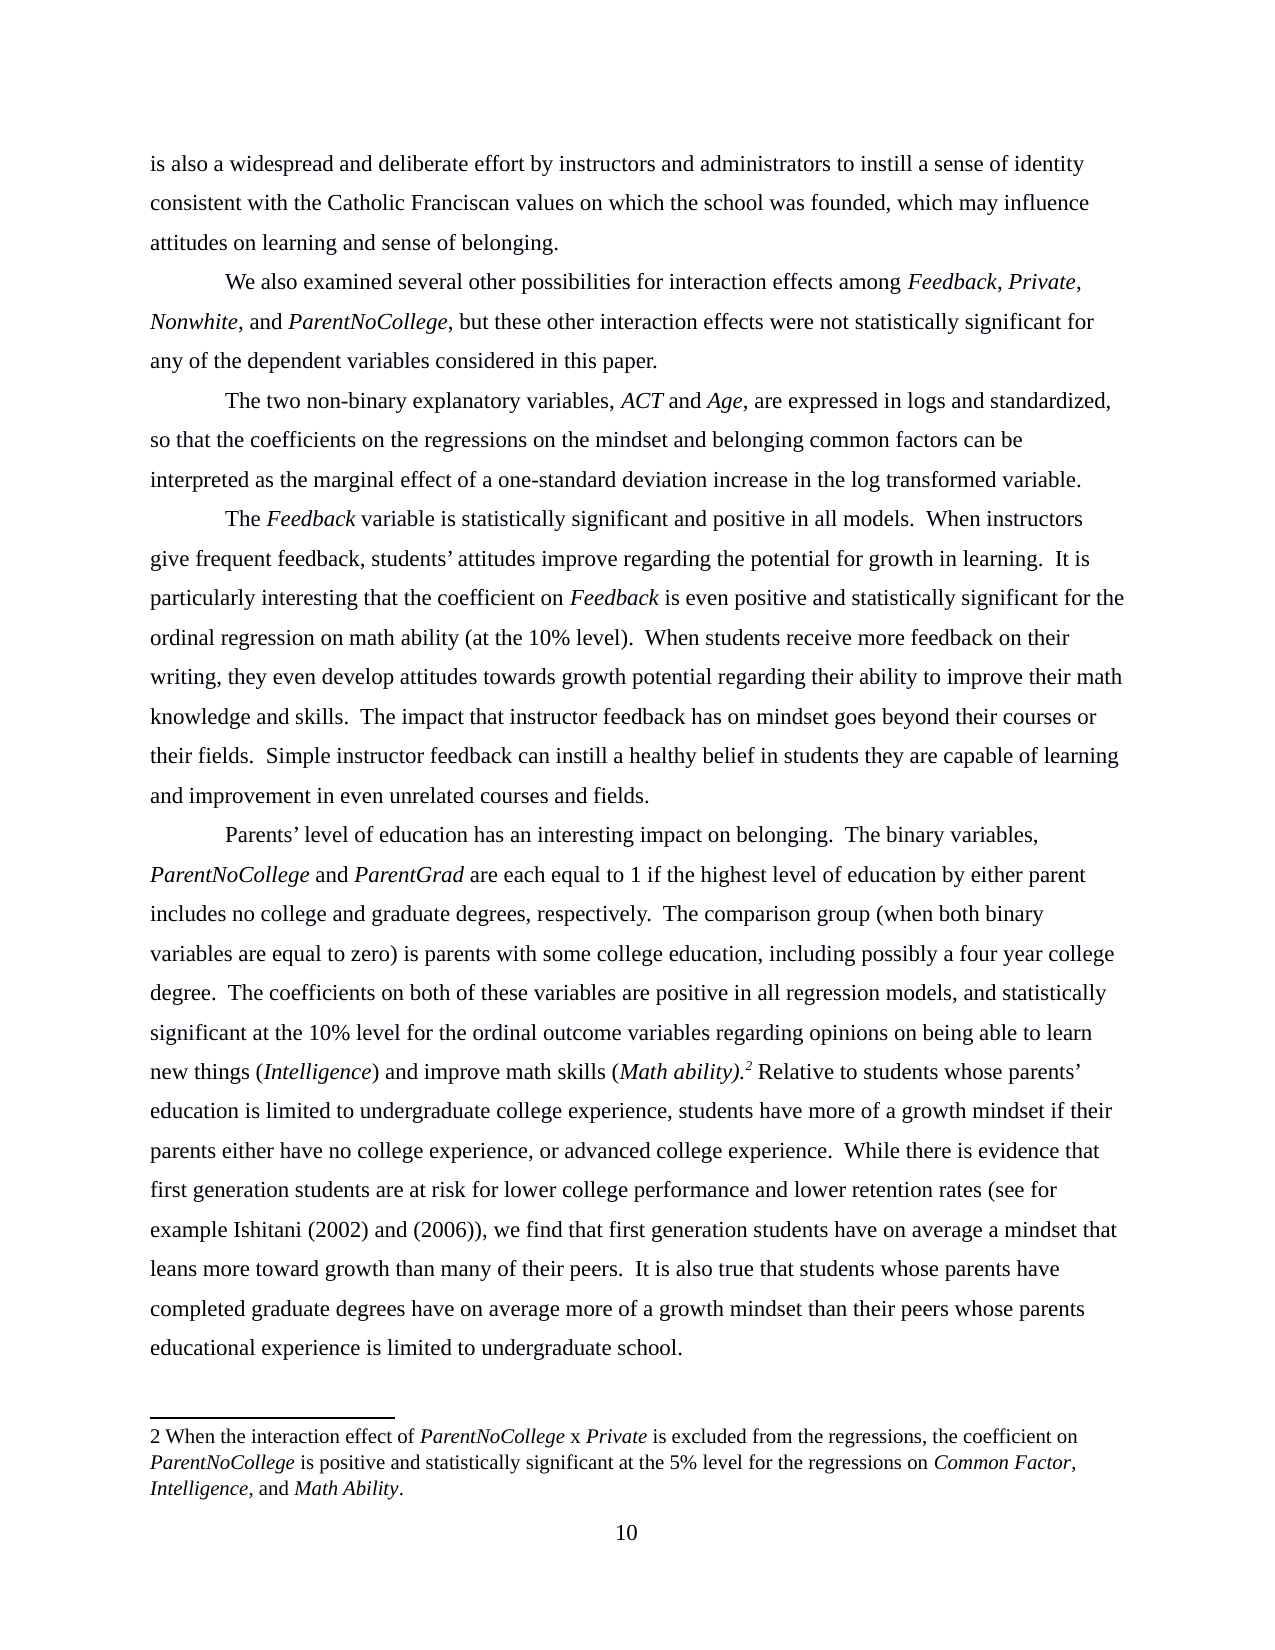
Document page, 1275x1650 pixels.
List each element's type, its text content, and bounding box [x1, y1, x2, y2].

text When the interaction effect of ParentNoCollege x Private is excluded from the regressions, the coefficient on ParentNoCollege is positive and statistically significant at the 5% level for the regressions on Common Factor, Intelligence, and Math Ability. [150, 1424, 1125, 1500]
text The Feedback variable is statistically significant and positive in all models. When instructors give frequent feedback, students’ attitudes improve regarding the potential for growth in learning. It is particularly interesting that the coefficient on Feedback is even positive and statistically significant for the ordinal regression on math ability (at the 10% level). When students receive more feedback on their writing, they even develop attitudes towards growth potential regarding their ability to improve their math knowledge and skills. The impact that instructor feedback has on mindset goes beyond their courses or their fields. Simple instructor feedback can instill a healthy belief in students they are capable of learning and improvement in even unrelated courses and fields. [150, 505, 1125, 808]
text is also a widespread and deliberate effort by instructors and administrators to instill a sense of identity consistent with the Catholic Franciscan values on which the school was founded, which may influence attitudes on learning and sense of belonging. [150, 150, 1125, 255]
text Parents’ level of education has an interesting impact on belonging. The binary variables, ParentNoCollege and ParentGrad are each equal to 1 if the highest level of education by either parent includes no college and graduate degrees, respectively. The comparison group (when both binary variables are equal to zero) is parents with some college education, including possibly a four year college degree. The coefficients on both of these variables are positive in all regression models, and statistically significant at the 10% level for the ordinal outcome variables regarding opinions on being able to learn new things (Intelligence) and improve math skills (Math ability). Relative to students whose parents’ education is limited to undergraduate college experience, students have more of a growth mindset if their parents either have no college experience, or advanced college experience. While there is evidence that first generation students are at risk for lower college performance and lower retention rates (see for example Ishitani (2002) and (2006)), we find that first generation students have on average a mindset that leans more toward growth than many of their peers. It is also true that students whose parents have completed graduate degrees have on average more of a growth mindset than their peers whose parents educational experience is limited to undergraduate school. [150, 821, 1125, 1361]
text The two non-binary explanatory variables, ACT and Age, are expressed in logs and standardized, so that the coefficients on the regressions on the mindset and belonging common factors can be interpreted as the marginal effect of a one-standard deviation increase in the log transformed variable. [150, 387, 1125, 492]
text We also examined several other possibilities for interaction effects among Feedback, Private, Nonwhite, and ParentNoCollege, but these other interaction effects were not statistically significant for any of the dependent variables considered in this paper. [150, 268, 1125, 374]
